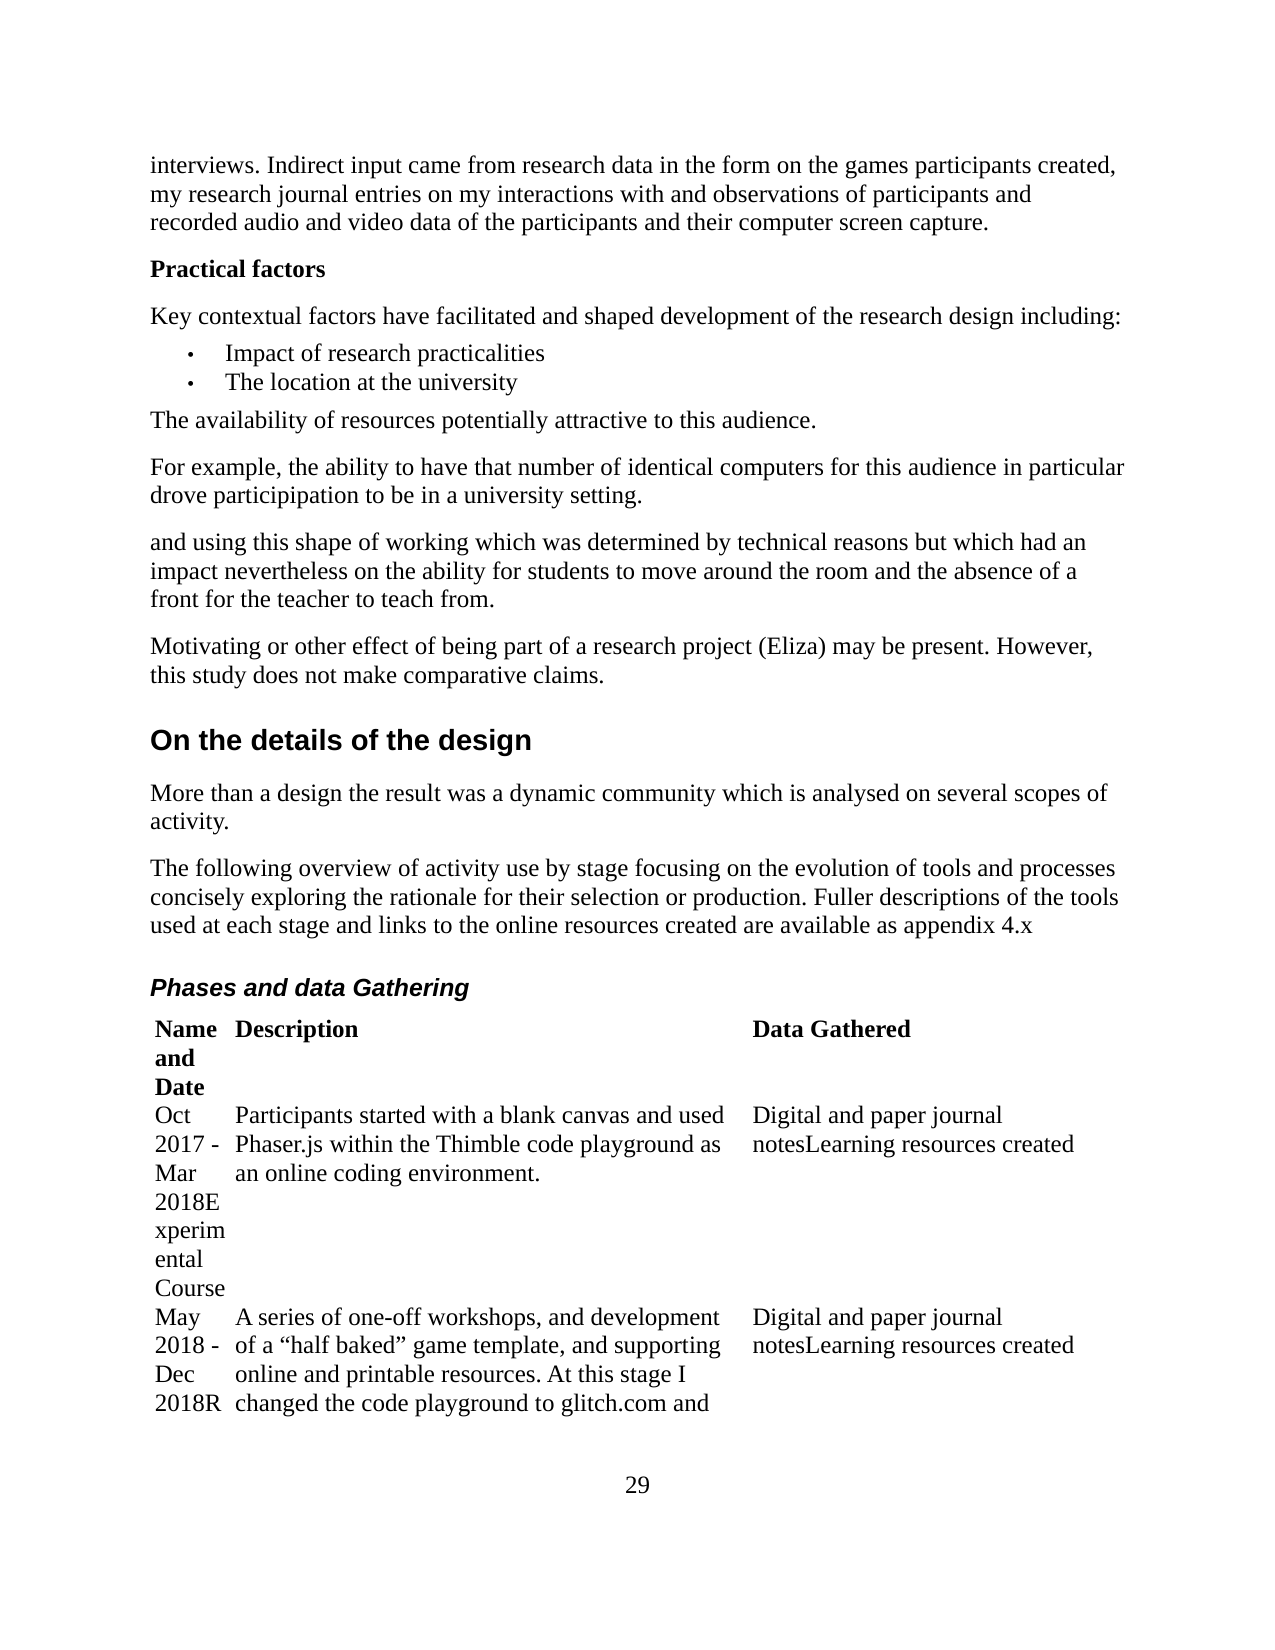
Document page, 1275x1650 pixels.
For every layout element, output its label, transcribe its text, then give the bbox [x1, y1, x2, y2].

text interviews. Indirect input came from research data in the form on the games participants created, my research journal entries on my interactions with and observations of participants and recorded audio and video data of the participants and their computer screen capture. [150, 150, 1125, 236]
text The following overview of activity use by stage focusing on the evolution of tools and processes concisely exploring the rationale for their selection or production. Fuller descriptions of the tools used at each stage and links to the online resources created are available as appendix 4.x [150, 853, 1125, 939]
list Impact of research practicalities [187, 338, 1125, 367]
text Key contextual factors have facilitated and shaped development of the research design including: [150, 301, 1125, 329]
text Practical factors [150, 254, 1125, 283]
list The location at the university [187, 367, 1125, 396]
table_cell Digital and paper journal notesLearning resources created [748, 1302, 1125, 1417]
table_cell A series of one-off workshops, and development of a “half baked” game template, and supporting online and printable resources. At this stage I changed the code playground to glitch.com and [231, 1302, 748, 1417]
text The availability of resources potentially attractive to this audience. [150, 405, 1125, 434]
table_header Name and Date [150, 1014, 231, 1101]
text For example, the ability to have that number of identical computers for this audience in particular drove participipation to be in a university setting. [150, 452, 1125, 509]
table_header Description [231, 1014, 748, 1101]
text and using this shape of working which was determined by technical reasons but which had an impact nevertheless on the ability for students to move around the room and the absence of a front for the teacher to teach from. [150, 527, 1125, 613]
table_cell Digital and paper journal notesLearning resources created [748, 1101, 1125, 1302]
table_cell May 2018 - Dec 2018R [150, 1302, 231, 1417]
subtitle Phases and data Gathering [150, 973, 1125, 1002]
text Motivating or other effect of being part of a research project (Eliza) may be present. However, this study does not make comparative claims. [150, 631, 1125, 689]
table_cell Oct 2017 - Mar 2018Experimental Course [150, 1101, 231, 1302]
table_cell Participants started with a blank canvas and used Phaser.js within the Thimble code playground as an online coding environment. [231, 1101, 748, 1302]
table_header Data Gathered [748, 1014, 1125, 1101]
text More than a design the result was a dynamic community which is analysed on several scopes of activity. [150, 778, 1125, 835]
subtitle On the details of the design [150, 723, 1125, 756]
